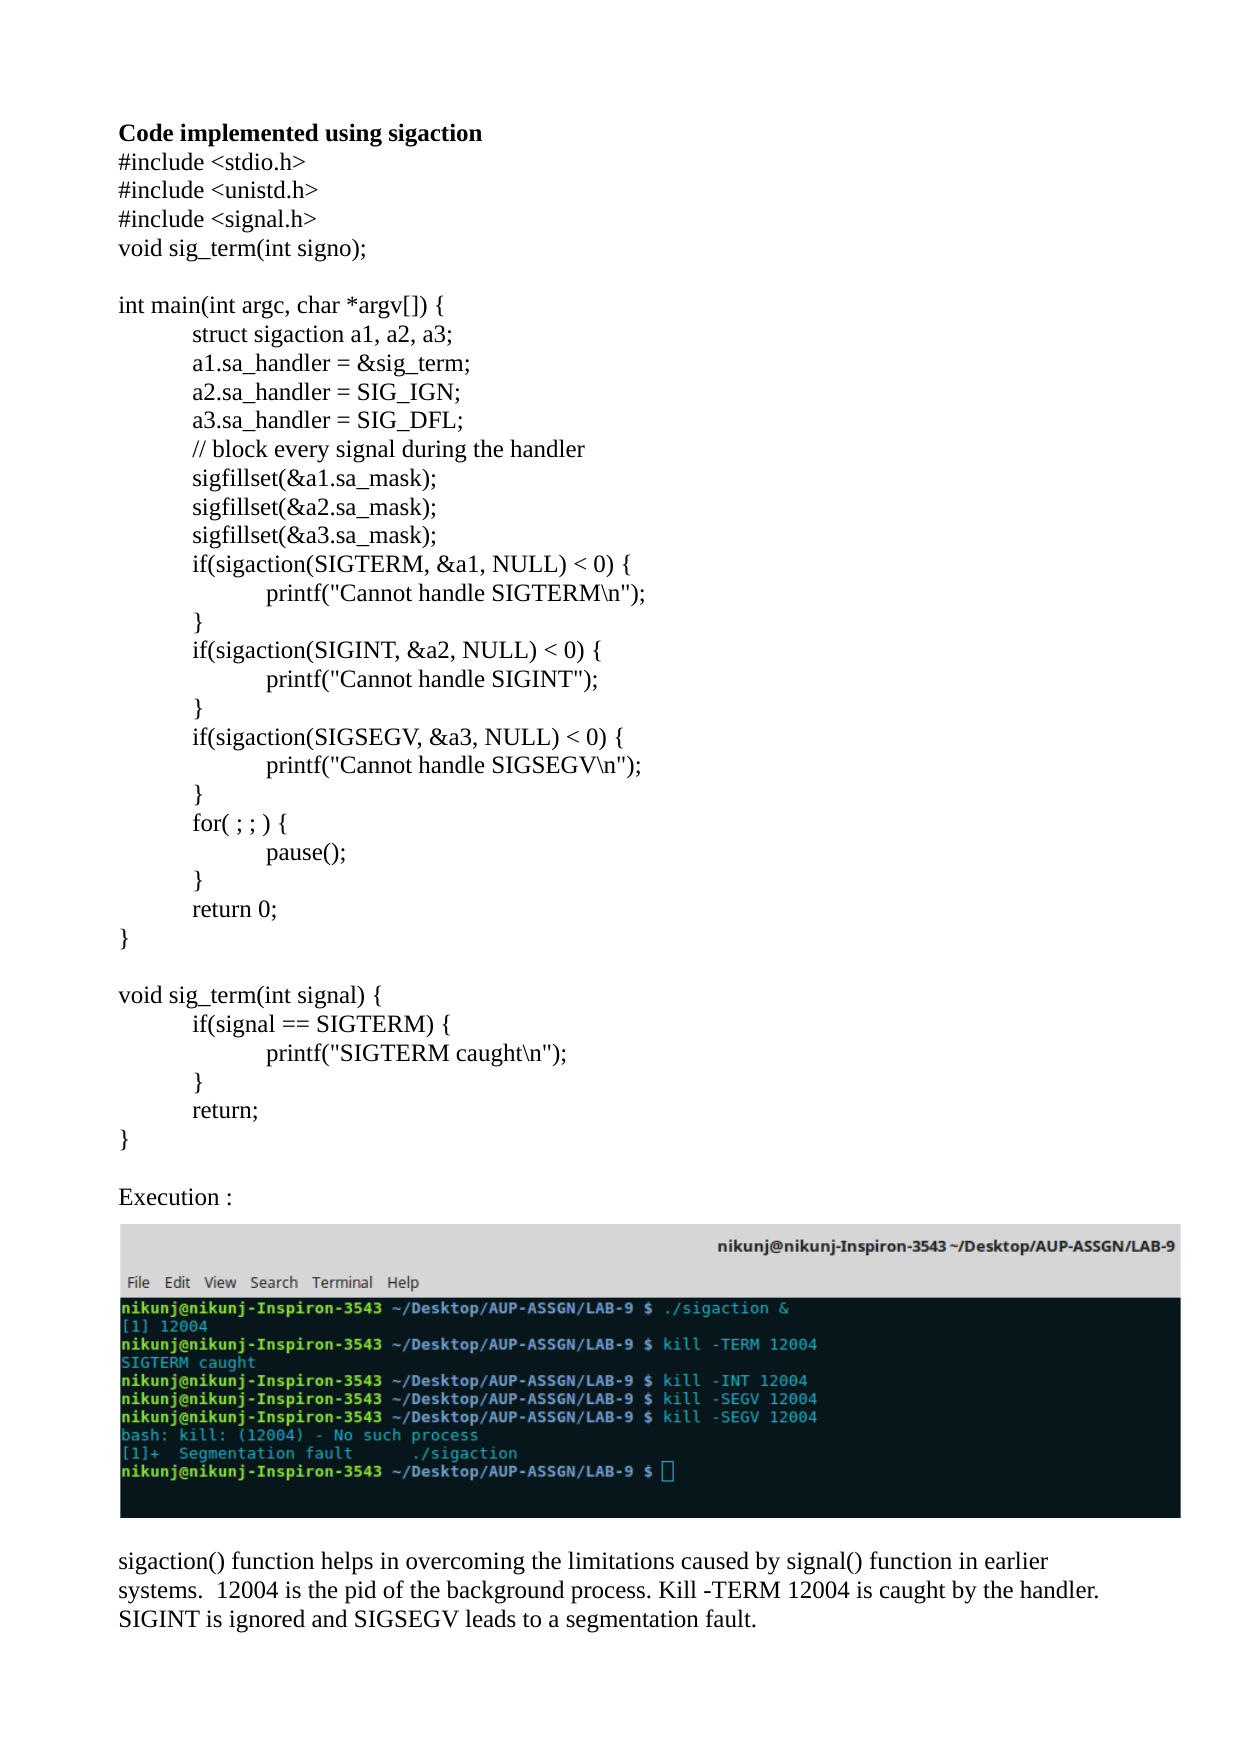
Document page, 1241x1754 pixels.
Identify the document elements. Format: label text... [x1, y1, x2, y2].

text if(sigaction(SIGINT, &a2, NULL) < 0) { [118, 636, 1122, 664]
text sigfillset(&a3.sa_mask); [118, 521, 1122, 549]
text sigaction() function helps in overcoming the limitations caused by signal() function in earlier systems. 12004 is the pid of the background process. Kill -TERM 12004 is caught by the handler. [118, 1546, 1122, 1604]
text // block every signal during the handler [118, 434, 1122, 463]
text printf("SIGTERM caught\n"); [118, 1038, 1122, 1067]
text sigfillset(&a1.sa_mask); [118, 463, 1122, 492]
text pause(); [118, 837, 1122, 866]
text return; [118, 1096, 1122, 1124]
text sigfillset(&a2.sa_mask); [118, 492, 1122, 521]
text } [118, 923, 1122, 952]
text a1.sa_handler = &sig_term; [118, 348, 1122, 377]
text #include <signal.h> [118, 204, 1122, 233]
text if(signal == SIGTERM) { [118, 1009, 1122, 1038]
text a3.sa_handler = SIG_DFL; [118, 406, 1122, 434]
text void sig_term(int signo); [118, 233, 1122, 262]
text if(sigaction(SIGSEGV, &a3, NULL) < 0) { [118, 722, 1122, 751]
text } [118, 607, 1122, 636]
text a2.sa_handler = SIG_IGN; [118, 377, 1122, 406]
text return 0; [118, 894, 1122, 923]
text } [118, 693, 1122, 722]
text } [118, 866, 1122, 894]
text void sig_term(int signal) { [118, 981, 1122, 1009]
text for( ; ; ) { [118, 808, 1122, 837]
text int main(int argc, char *argv[]) { [118, 291, 1122, 319]
text printf("Cannot handle SIGSEGV\n"); [118, 751, 1122, 779]
text } [118, 1067, 1122, 1096]
text printf("Cannot handle SIGINT"); [118, 664, 1122, 693]
text #include <unistd.h> [118, 176, 1122, 204]
text Code implemented using sigaction [118, 118, 1122, 147]
text SIGINT is ignored and SIGSEGV leads to a segmentation fault. [118, 1604, 1122, 1632]
text Execution : [118, 1182, 1122, 1211]
text struct sigaction a1, a2, a3; [118, 319, 1122, 348]
text if(sigaction(SIGTERM, &a1, NULL) < 0) { [118, 549, 1122, 578]
text #include <stdio.h> [118, 147, 1122, 176]
text } [118, 1124, 1122, 1153]
text printf("Cannot handle SIGTERM\n"); [118, 578, 1122, 607]
text } [118, 779, 1122, 808]
